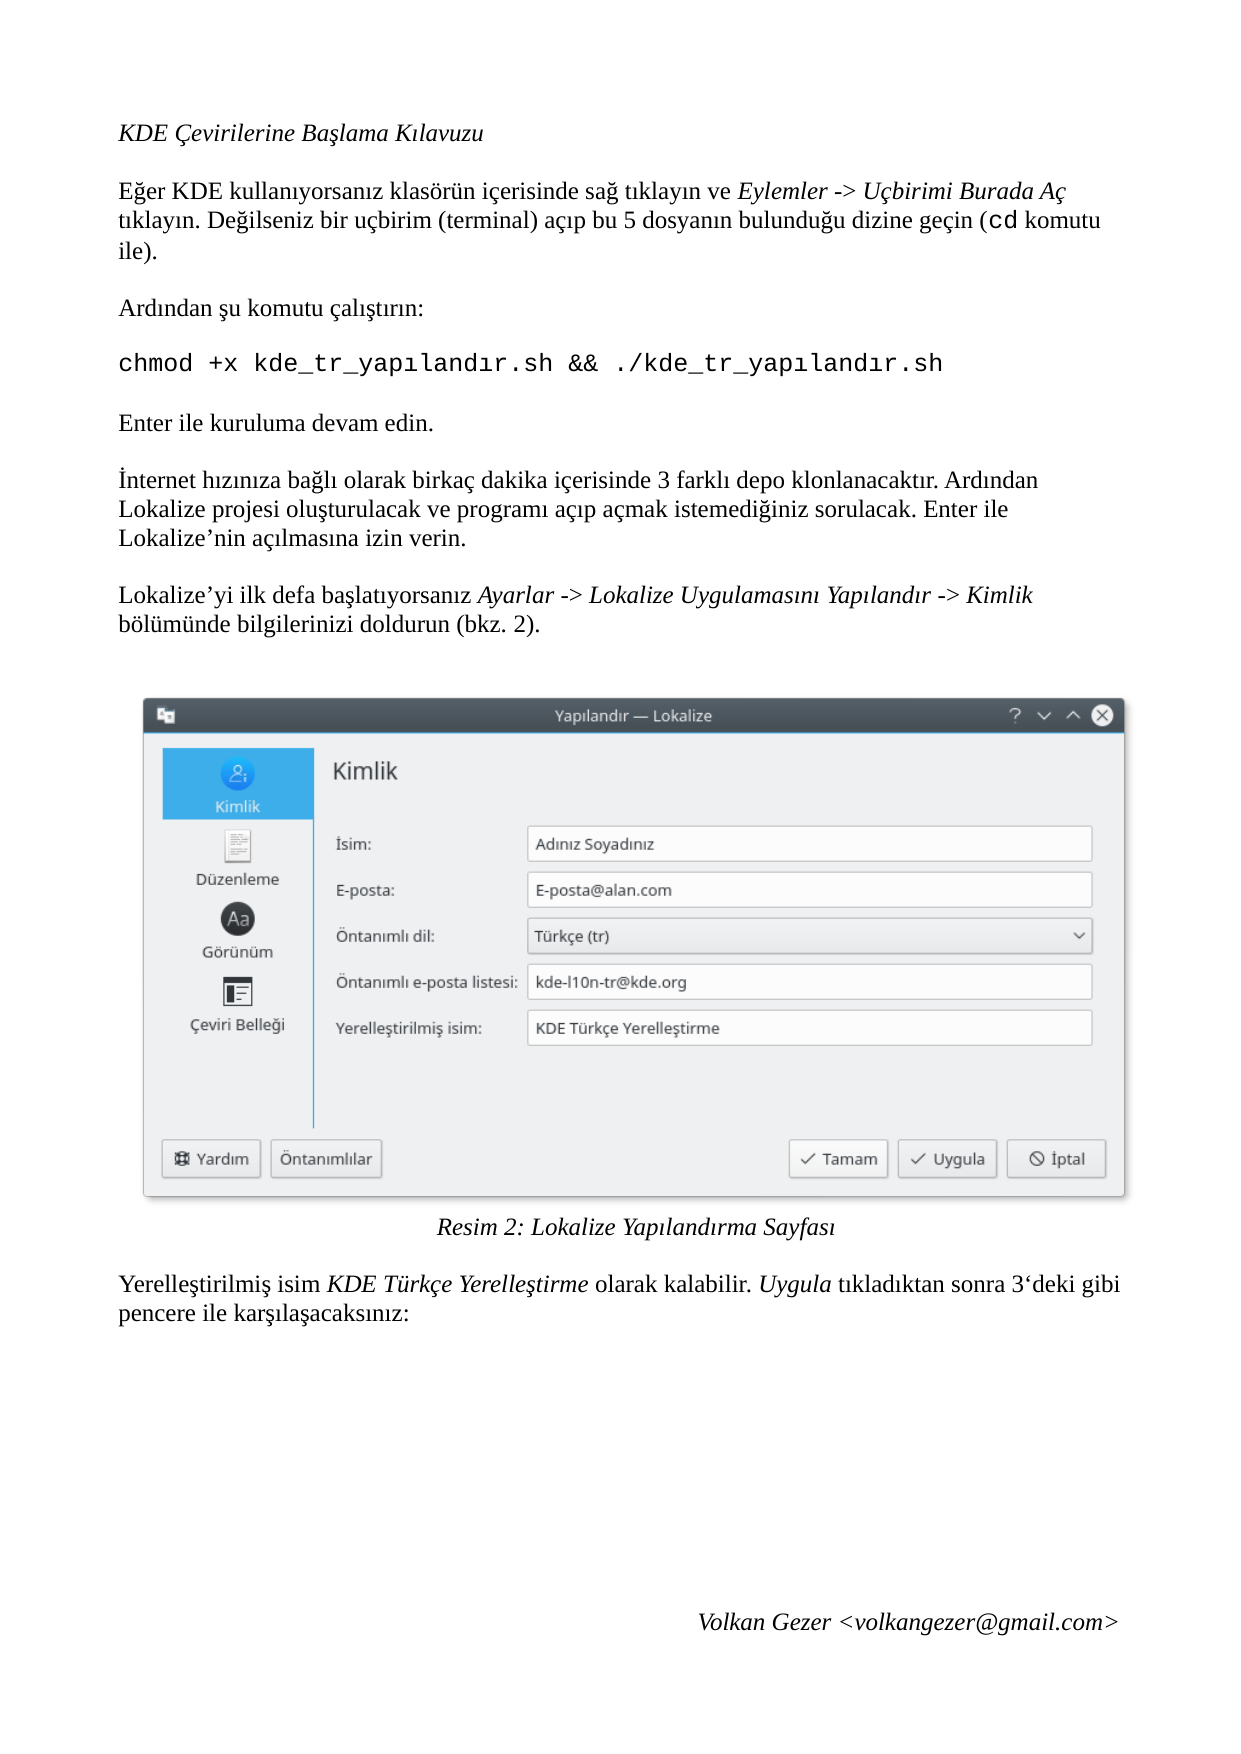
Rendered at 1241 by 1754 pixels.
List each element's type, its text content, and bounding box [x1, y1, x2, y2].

text Eğer KDE kullanıyorsanız klasörün içerisinde sağ tıklayın ve Eylemler -> Uçbirimi Burada Aç tıklayın. Değilseniz bir uçbirim (terminal) açıp bu 5 dosyanın bulunduğu dizine geçin (cd komutu ile). [118, 176, 1122, 265]
text Lokalize’yi ilk defa başlatıyorsanız Ayarlar -> Lokalize Uygulamasını Yapılandır -> Kimlik bölümünde bilgilerinizi doldurun (bkz. Resim 2). [135, 678, 1139, 690]
text chmod +x kde_tr_yapılandır.sh && ./kde_tr_yapılandır.sh [118, 351, 1122, 379]
text Yerelleştirilmiş isim KDE Türkçe Yerelleştirme olarak kalabilir. Uygula tıkladıktan sonra Resim 3‘deki gibi pencere ile karşılaşacaksınız: [118, 1269, 1122, 1327]
picture [135, 690, 1140, 1212]
text Enter ile kuruluma devam edin. [118, 408, 1122, 437]
text Ardından şu komutu çalıştırın: [118, 293, 1122, 322]
text Lokalize’yi ilk defa başlatıyorsanız Ayarlar -> Lokalize Uygulamasını Yapılandır -> Kimlik bölümünde bilgilerinizi doldurun (bkz. Resim 2). [118, 581, 1122, 638]
text Resim 2: Lokalize Yapılandırma Sayfası [135, 1212, 1139, 1241]
text İnternet hızınıza bağlı olarak birkaç dakika içerisinde 3 farklı depo klonlanacaktır. Ardından Lokalize projesi oluşturulacak ve programı açıp açmak istemediğiniz sorulacak. Enter ile Lokalize’nin açılmasına izin verin. [118, 466, 1122, 552]
